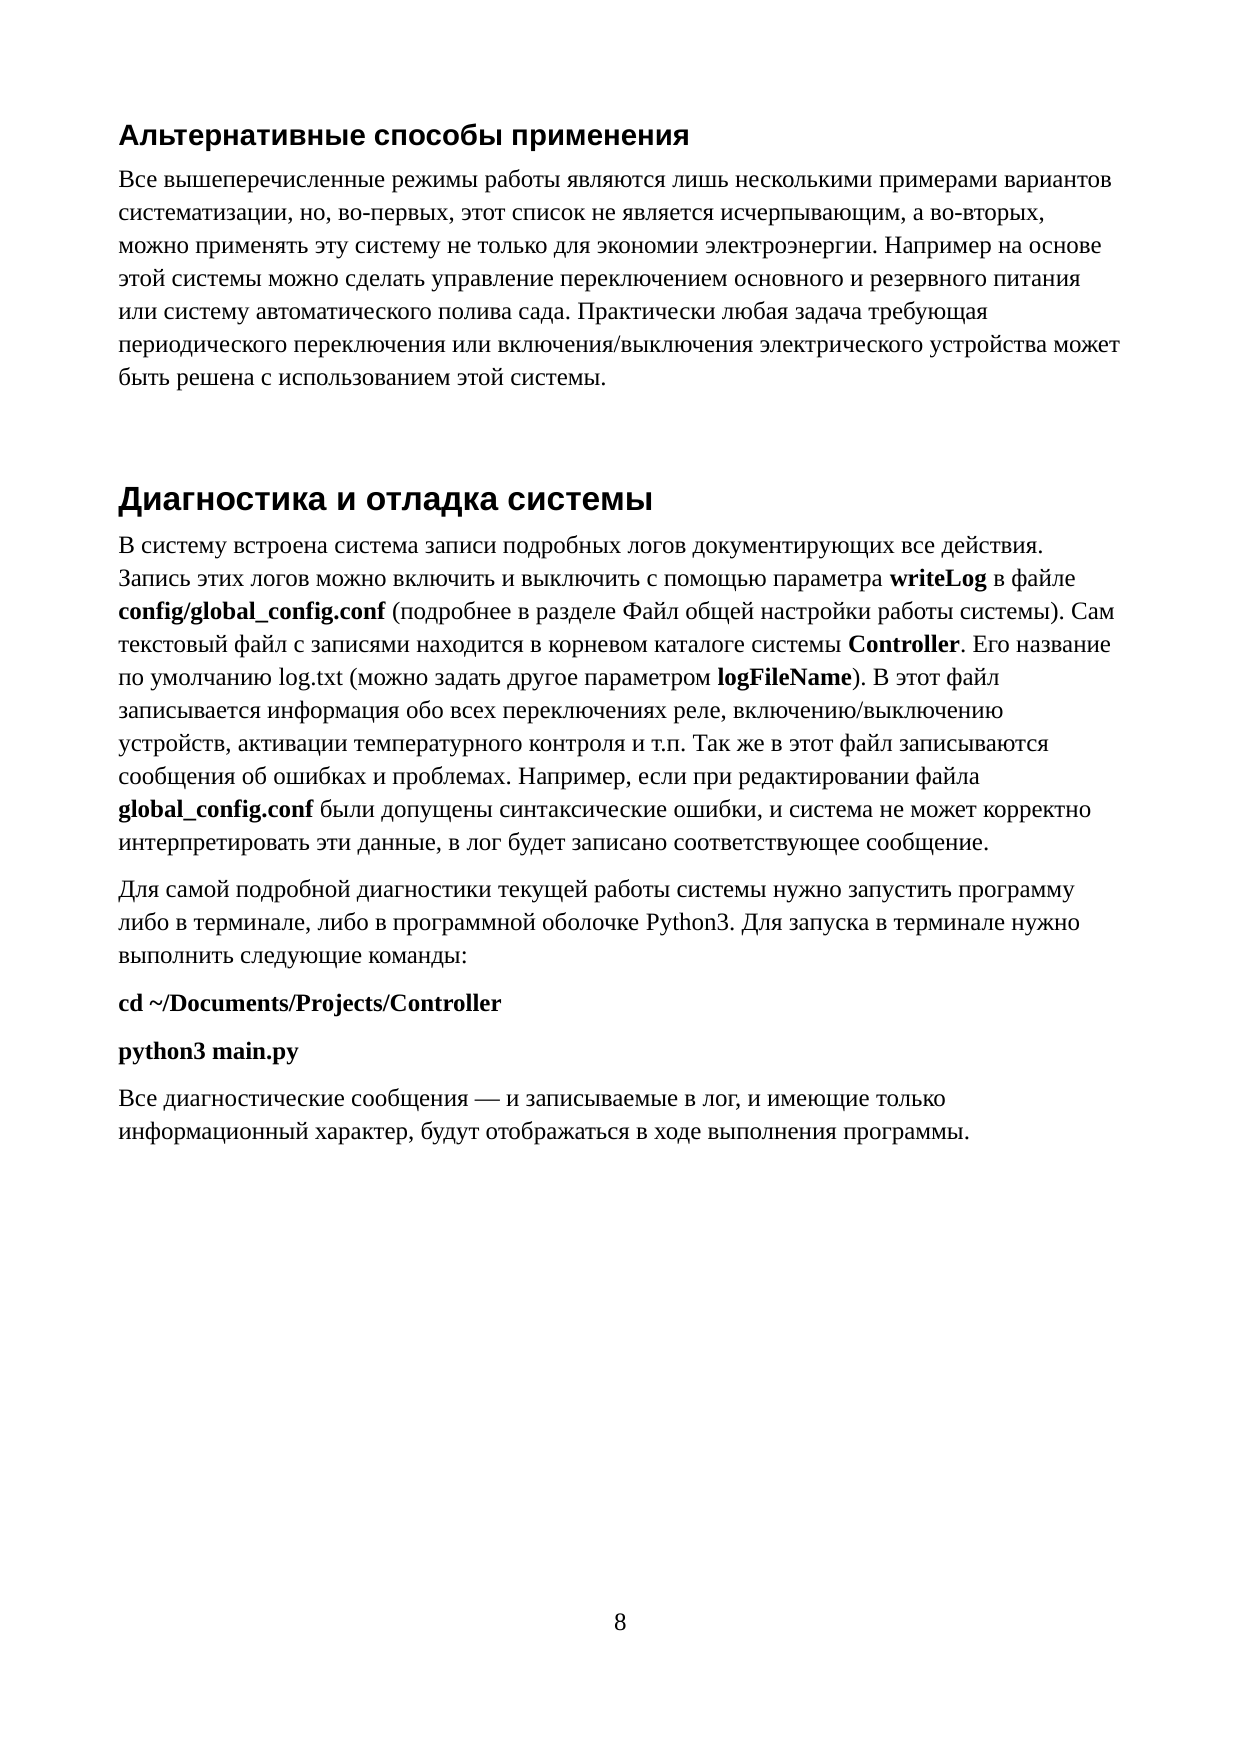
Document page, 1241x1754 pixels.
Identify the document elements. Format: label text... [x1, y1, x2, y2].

text Все диагностические сообщения — и записываемые в лог, и имеющие только информационный характер, будут отображаться в ходе выполнения программы. [118, 1083, 1122, 1145]
subtitle Альтернативные способы применения [118, 118, 1122, 152]
text python3 main.py [118, 1036, 1122, 1064]
text В систему встроена система записи подробных логов документирующих все действия. Запись этих логов можно включить и выключить с помощью параметра writeLog в файле config/global_config.conf (подробнее в разделе Файл общей настройки работы системы). Сам текстовый файл с записями находится в корневом каталоге системы Controller. Его название по умолчанию log.txt (можно задать другое параметром logFileName). В этот файл записывается информация обо всех переключениях реле, включению/выключению устройств, активации температурного контроля и т.п. Так же в этот файл записываются сообщения об ошибках и проблемах. Например, если при редактировании файла global_config.conf были допущены синтаксические ошибки, и система не может корректно интерпретировать эти данные, в лог будет записано соответствующее сообщение. [118, 530, 1122, 856]
subtitle Диагностика и отладка системы [118, 478, 1122, 517]
text Для самой подробной диагностики текущей работы системы нужно запустить программу либо в терминале, либо в программной оболочке Python3. Для запуска в терминале нужно выполнить следующие команды: [118, 874, 1122, 969]
text cd ~/Documents/Projects/Controller [118, 988, 1122, 1017]
text Все вышеперечисленные режимы работы являются лишь несколькими примерами вариантов систематизации, но, во-первых, этот список не является исчерпывающим, а во-вторых, можно применять эту систему не только для экономии электроэнергии. Например на основе этой системы можно сделать управление переключением основного и резервного питания или систему автоматического полива сада. Практически любая задача требующая периодического переключения или включения/выключения электрического устройства может быть решена с использованием этой системы. [118, 164, 1122, 391]
